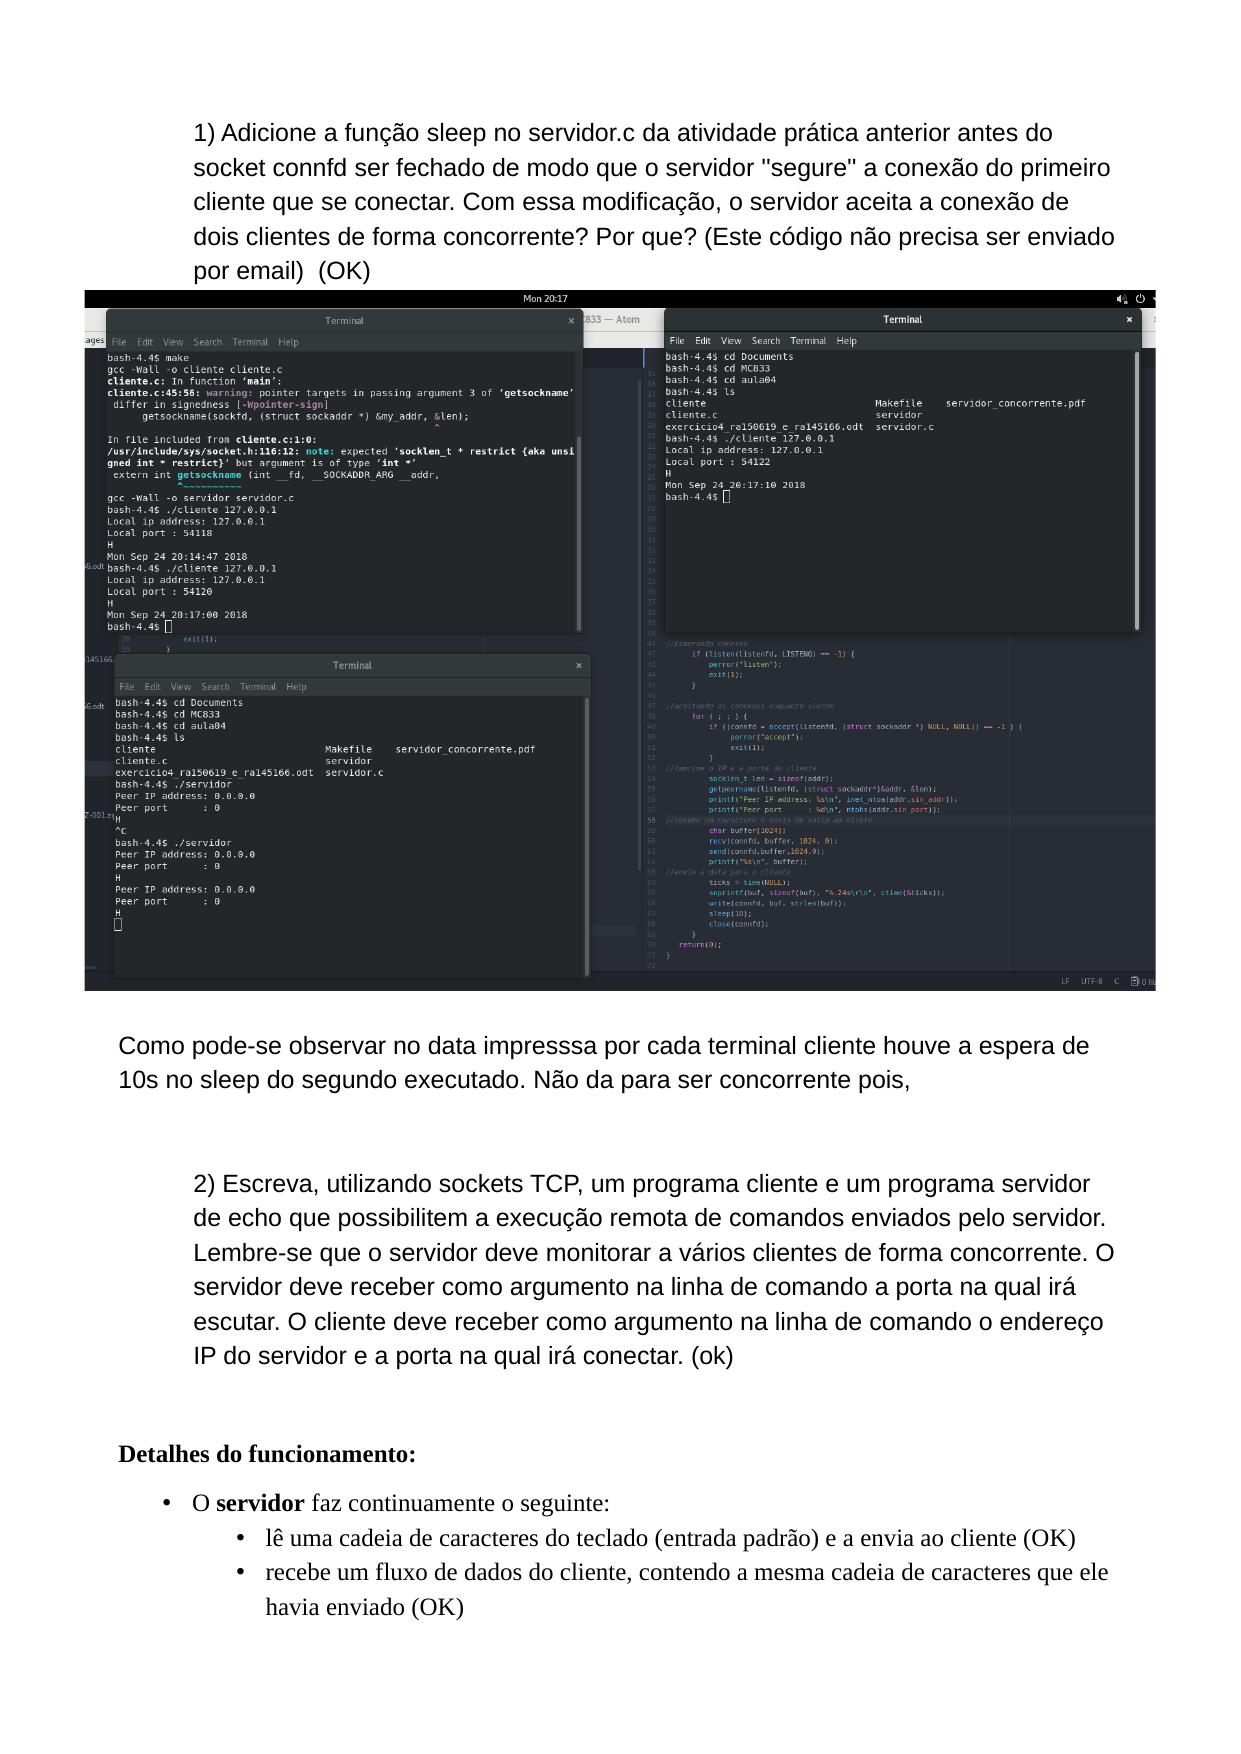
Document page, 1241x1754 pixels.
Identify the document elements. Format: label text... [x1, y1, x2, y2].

text Como pode-se observar no data impresssa por cada terminal cliente houve a espera de 10s no sleep do segundo executado. Não da para ser concorrente pois, [118, 1031, 1122, 1094]
picture [84, 290, 1156, 991]
list O servidor faz continuamente o seguinte: [162, 1488, 1122, 1517]
list 2) Escreva, utilizando sockets TCP, um programa cliente e um programa servidor de echo que possibilitem a execução remota de comandos enviados pelo servidor. Lembre-se que o servidor deve monitorar a vários clientes de forma concorrente. O servidor deve receber como argumento na linha de comando a porta na qual irá escutar. O cliente deve receber como argumento na linha de comando o endereço IP do servidor e a porta na qual irá conectar. (ok) [164, 1169, 1122, 1370]
list 1) Adicione a função sleep no servidor.c da atividade prática anterior antes do socket connfd ser fechado de modo que o servidor ''segure'' a conexão do primeiro cliente que se conectar. Com essa modificação, o servidor aceita a conexão de dois clientes de forma concorrente? Por que? (Este código não precisa ser enviado por email) (OK) [164, 118, 1122, 285]
list lê uma cadeia de caracteres do teclado (entrada padrão) e a envia ao cliente (OK) [236, 1523, 1122, 1552]
text Detalhes do funcionamento: [118, 1439, 1122, 1468]
list recebe um fluxo de dados do cliente, contendo a mesma cadeia de caracteres que ele havia enviado (OK) [236, 1557, 1122, 1621]
